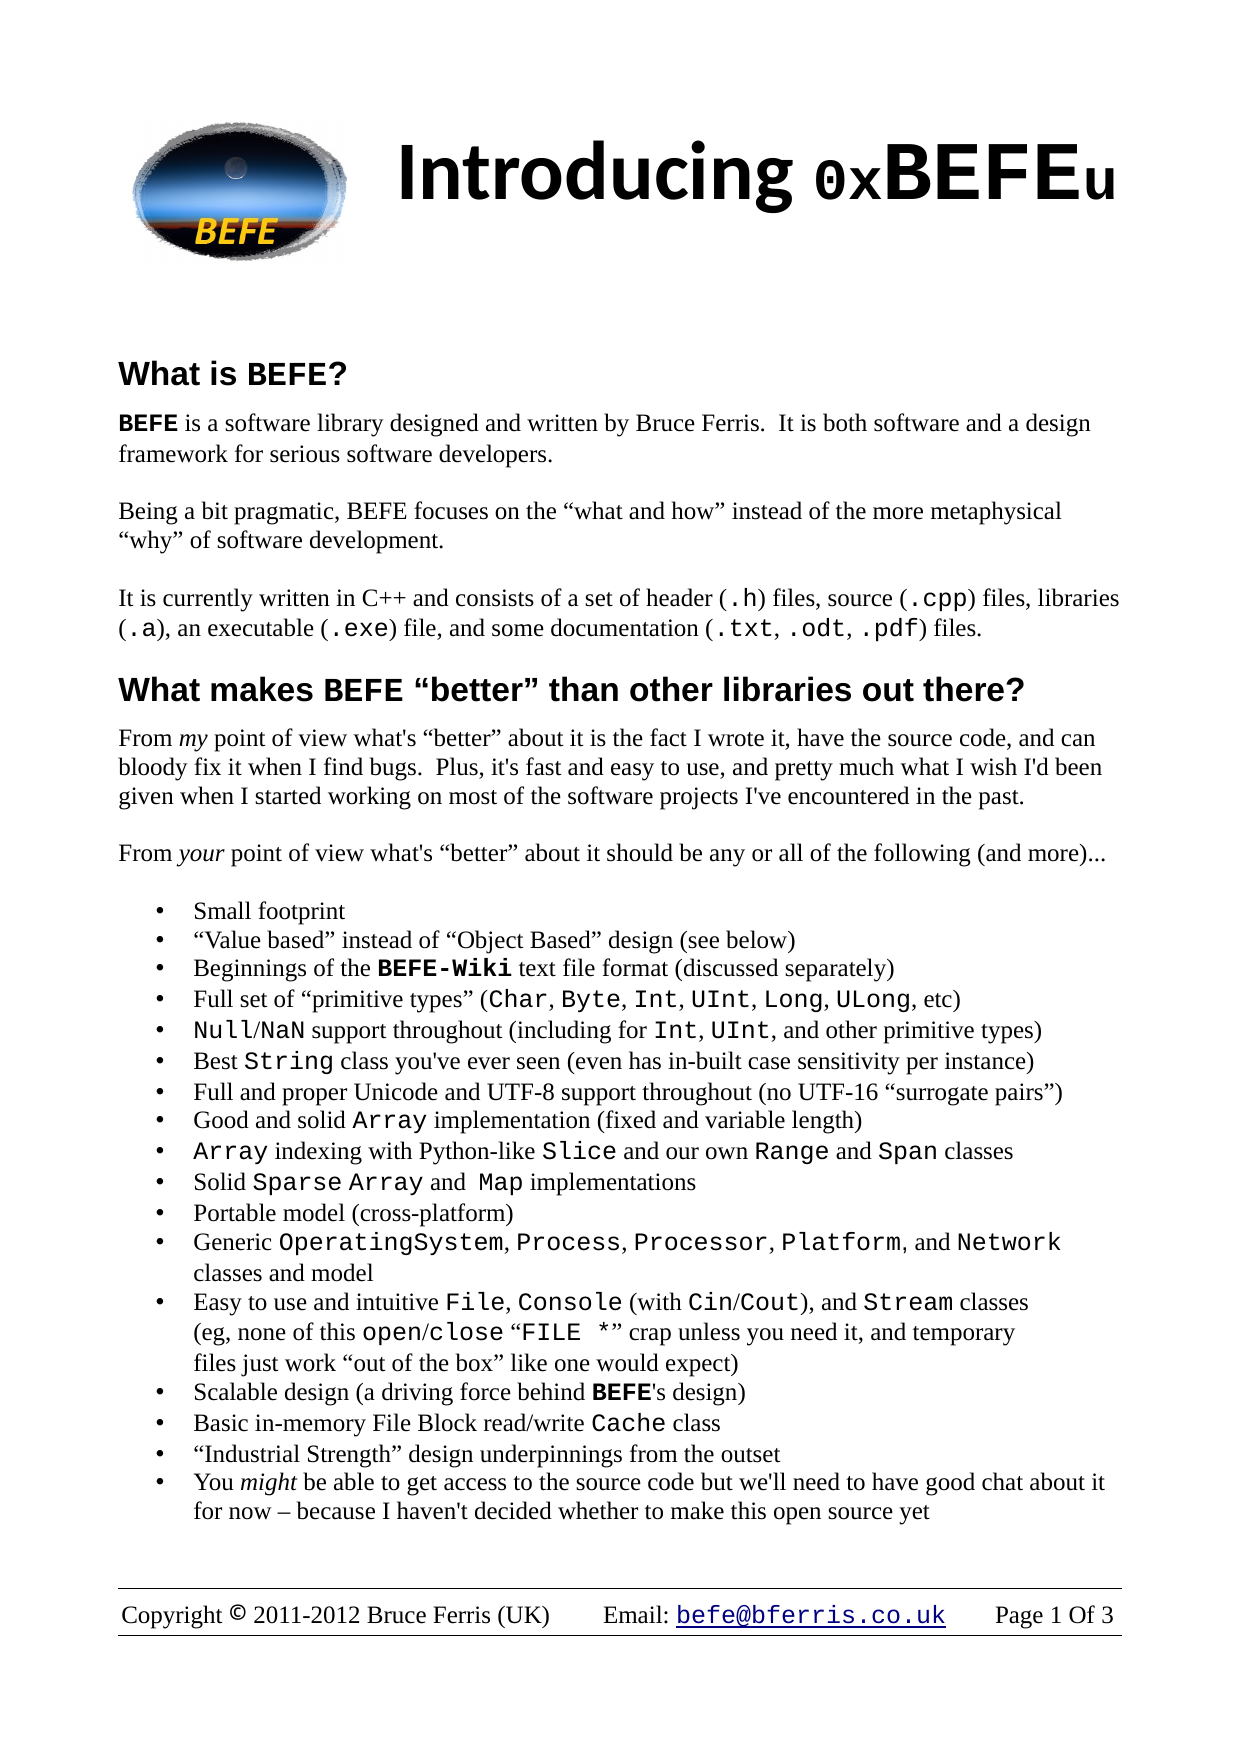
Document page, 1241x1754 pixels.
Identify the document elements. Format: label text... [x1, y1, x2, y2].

text Introducing 0xBEFEu [396, 118, 1122, 224]
list Basic in-memory File Block read/write Cache class [156, 1408, 1122, 1439]
list Easy to use and intuitive File, Console (with Cin/Cout), and Stream classes (eg, none of this open/close “FILE *” crap unless you need it, and temporary files just work “out of the box” like one would expect) [156, 1287, 1122, 1377]
text From my point of view what's “better” about it is the fact I wrote it, have the source code, and can bloody fix it when I find bugs. Plus, it's fast and easy to use, and pretty much what I wish I'd been given when I started working on most of the software projects I've encountered in the past. [118, 723, 1122, 810]
list Full and proper Unicode and UTF-8 support throughout (no UTF-16 “surrogate pairs”) [156, 1077, 1122, 1106]
list You might be able to get access to the source code but we'll need to have good chat about it for now – because I haven't decided whether to make this open source yet [156, 1467, 1122, 1554]
list Full set of “primitive types” (Char, Byte, Int, UInt, Long, ULong, etc) [156, 984, 1122, 1015]
text From your point of view what's “better” about it should be any or all of the following (and more)... [118, 838, 1122, 867]
list Portable model (cross-platform) [156, 1198, 1122, 1227]
list Null/NaN support throughout (including for Int, UInt, and other primitive types) [156, 1015, 1122, 1046]
list Best String class you've ever seen (even has in-built case sensitivity per instance) [156, 1046, 1122, 1077]
list Good and solid Array implementation (fixed and variable length) [156, 1106, 1122, 1136]
text Being a bit pragmatic, BEFE focuses on the “what and how” instead of the more metaphysical “why” of software development. [118, 496, 1122, 554]
list Beginnings of the BEFE-Wiki text file format (discussed separately) [156, 953, 1122, 984]
list Generic OperatingSystem, Process, Processor, Platform, and Network classes and model [156, 1227, 1122, 1287]
subtitle What is BEFE? [118, 354, 1122, 396]
list Solid Sparse Array and Map implementations [156, 1167, 1122, 1198]
list Small footprint [156, 896, 1122, 925]
subtitle What makes BEFE “better” than other libraries out there? [118, 669, 1122, 711]
text It is currently written in C++ and consists of a set of header (.h) files, source (.cpp) files, libraries (.a), an executable (.exe) file, and some documentation (.txt, .odt, .pdf) files. [118, 583, 1122, 644]
list “Industrial Strength” design underpinnings from the outset [156, 1439, 1122, 1467]
list “Value based” instead of “Object Based” design (see below) [156, 925, 1122, 953]
list Array indexing with Python-like Slice and our own Range and Span classes [156, 1136, 1122, 1167]
list Scalable design (a driving force behind BEFE's design) [156, 1377, 1122, 1408]
picture [129, 120, 349, 263]
text BEFE is a software library designed and written by Bruce Ferris. It is both software and a design framework for serious software developers. [118, 408, 1122, 468]
